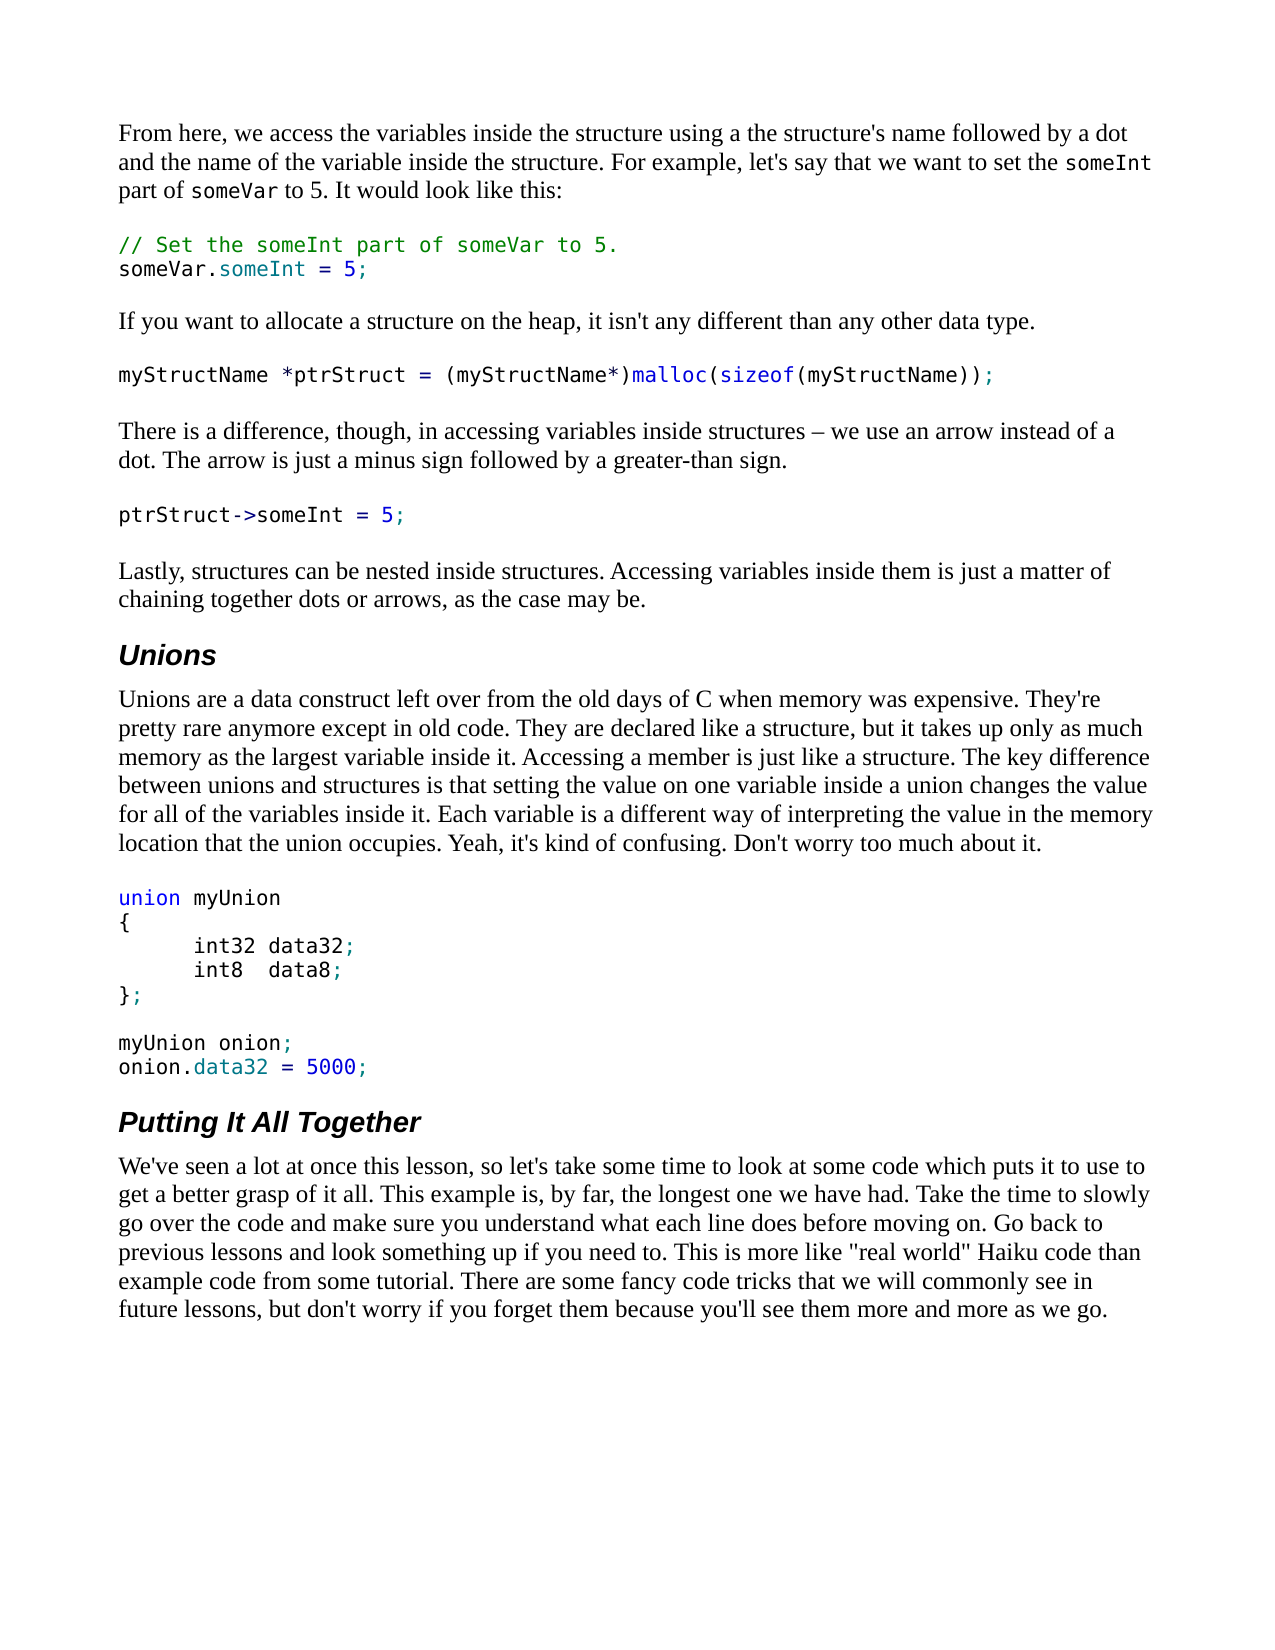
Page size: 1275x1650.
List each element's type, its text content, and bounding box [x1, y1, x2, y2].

text ptrStruct->someInt = 5; [118, 503, 1157, 527]
text There is a difference, though, in accessing variables inside structures – we use an arrow instead of a dot. The arrow is just a minus sign followed by a greater-than sign. [118, 416, 1157, 474]
subtitle Unions [118, 638, 1157, 672]
text int8 data8; }; [118, 958, 1157, 1007]
subtitle Putting It All Together [118, 1105, 1157, 1138]
text onion.data32 = 5000; [118, 1055, 1157, 1080]
text myStructName *ptrStruct = (myStructName*)malloc(sizeof(myStructName)); [118, 363, 1157, 388]
text From here, we access the variables inside the structure using a the structure's name followed by a dot and the name of the variable inside the structure. For example, let's say that we want to set the someInt part of someVar to 5. It would look like this: [118, 118, 1157, 204]
text We've seen a lot at once this lesson, so let's take some time to look at some code which puts it to use to get a better grasp of it all. This example is, by far, the longest one we have had. Take the time to slowly go over the code and make sure you understand what each line does before moving on. Go back to previous lessons and look something up if you need to. This is more like "real world" Haiku code than example code from some tutorial. There are some fancy code tricks that we will commonly see in future lessons, but don't worry if you forget them because you'll see them more and more as we go. [118, 1151, 1157, 1323]
text Lastly, structures can be nested inside structures. Accessing variables inside them is just a matter of chaining together dots or arrows, as the case may be. [118, 556, 1157, 613]
text Unions are a data construct left over from the old days of C when memory was expensive. They're pretty rare anymore except in old code. They are declared like a structure, but it takes up only as much memory as the largest variable inside it. Accessing a member is just like a structure. The key difference between unions and structures is that setting the value on one variable inside a union changes the value for all of the variables inside it. Each variable is a different way of interpreting the value in the memory location that the union occupies. Yeah, it's kind of confusing. Don't worry too much about it. [118, 684, 1157, 857]
text { [118, 910, 1157, 934]
text // Set the someInt part of someVar to 5. [118, 233, 1157, 257]
text int32 data32; [118, 934, 1157, 958]
text If you want to allocate a structure on the heap, it isn't any different than any other data type. [118, 306, 1157, 335]
text myUnion onion; [118, 1031, 1157, 1055]
text someVar.someInt = 5; [118, 257, 1157, 282]
text union myUnion [118, 886, 1157, 910]
